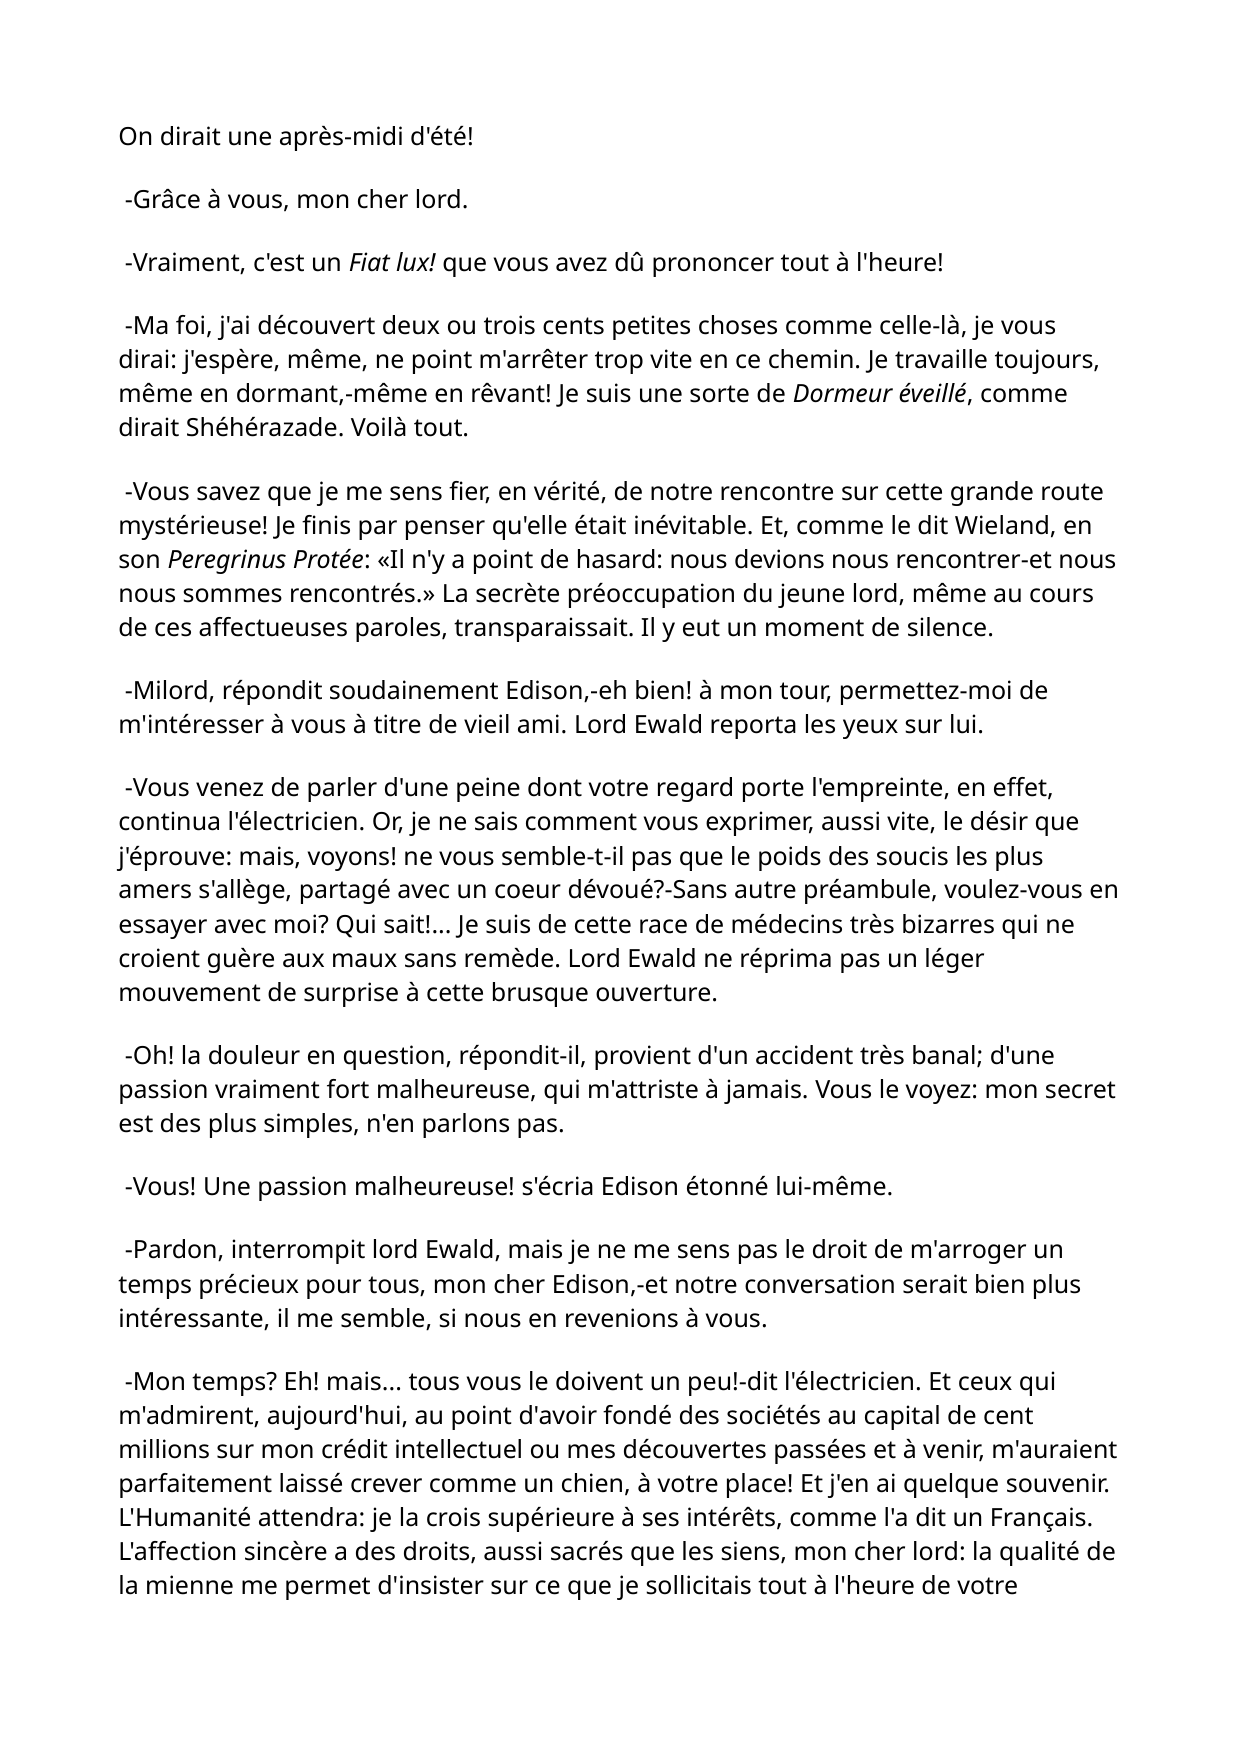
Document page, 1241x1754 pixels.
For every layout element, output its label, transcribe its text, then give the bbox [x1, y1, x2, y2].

text -Mon temps? Eh! mais... tous vous le doivent un peu!-dit l'électricien. Et ceux qui m'admirent, aujourd'hui, au point d'avoir fondé des sociétés au capital de cent millions sur mon crédit intellectuel ou mes découvertes passées et à venir, m'auraient parfaitement laissé crever comme un chien, à votre place! Et j'en ai quelque souvenir. L'Humanité attendra: je la crois supérieure à ses intérêts, comme l'a dit un Français. L'affection sincère a des droits, aussi sacrés que les siens, mon cher lord: la qualité de la mienne me permet d'insister sur ce que je sollicitais tout à l'heure de votre [118, 1363, 1122, 1602]
text -Grâce à vous, mon cher lord. [118, 181, 1122, 215]
text -Vraiment, c'est un Fiat lux! que vous avez dû prononcer tout à l'heure! [118, 244, 1122, 279]
text -Milord, répondit soudainement Edison,-eh bien! à mon tour, permettez-moi de m'intéresser à vous à titre de vieil ami. Lord Ewald reporta les yeux sur lui. [118, 673, 1122, 741]
text -Vous savez que je me sens fier, en vérité, de notre rencontre sur cette grande route mystérieuse! Je finis par penser qu'elle était inévitable. Et, comme le dit Wieland, en son Peregrinus Protée: «Il n'y a point de hasard: nous devions nous rencontrer-et nous nous sommes rencontrés.» La secrète préoccupation du jeune lord, même au cours de ces affectueuses paroles, transparaissait. Il y eut un moment de silence. [118, 473, 1122, 643]
text On dirait une après-midi d'été! [118, 118, 1122, 152]
text -Pardon, interrompit lord Ewald, mais je ne me sens pas le droit de m'arroger un temps précieux pour tous, mon cher Edison,-et notre conversation serait bien plus intéressante, il me semble, si nous en revenions à vous. [118, 1232, 1122, 1334]
text -Vous! Une passion malheureuse! s'écria Edison étonné lui-même. [118, 1169, 1122, 1203]
text -Ma foi, j'ai découvert deux ou trois cents petites choses comme celle-là, je vous dirai: j'espère, même, ne point m'arrêter trop vite en ce chemin. Je travaille toujours, même en dormant,-même en rêvant! Je suis une sorte de Dormeur éveillé, comme dirait Shéhérazade. Voilà tout. [118, 308, 1122, 444]
text -Oh! la douleur en question, répondit-il, provient d'un accident très banal; d'une passion vraiment fort malheureuse, qui m'attriste à jamais. Vous le voyez: mon secret est des plus simples, n'en parlons pas. [118, 1038, 1122, 1140]
text -Vous venez de parler d'une peine dont votre regard porte l'empreinte, en effet, continua l'électricien. Or, je ne sais comment vous exprimer, aussi vite, le désir que j'éprouve: mais, voyons! ne vous semble-t-il pas que le poids des soucis les plus amers s'allège, partagé avec un coeur dévoué?-Sans autre préambule, voulez-vous en essayer avec moi? Qui sait!... Je suis de cette race de médecins très bizarres qui ne croient guère aux maux sans remède. Lord Ewald ne réprima pas un léger mouvement de surprise à cette brusque ouverture. [118, 770, 1122, 1008]
